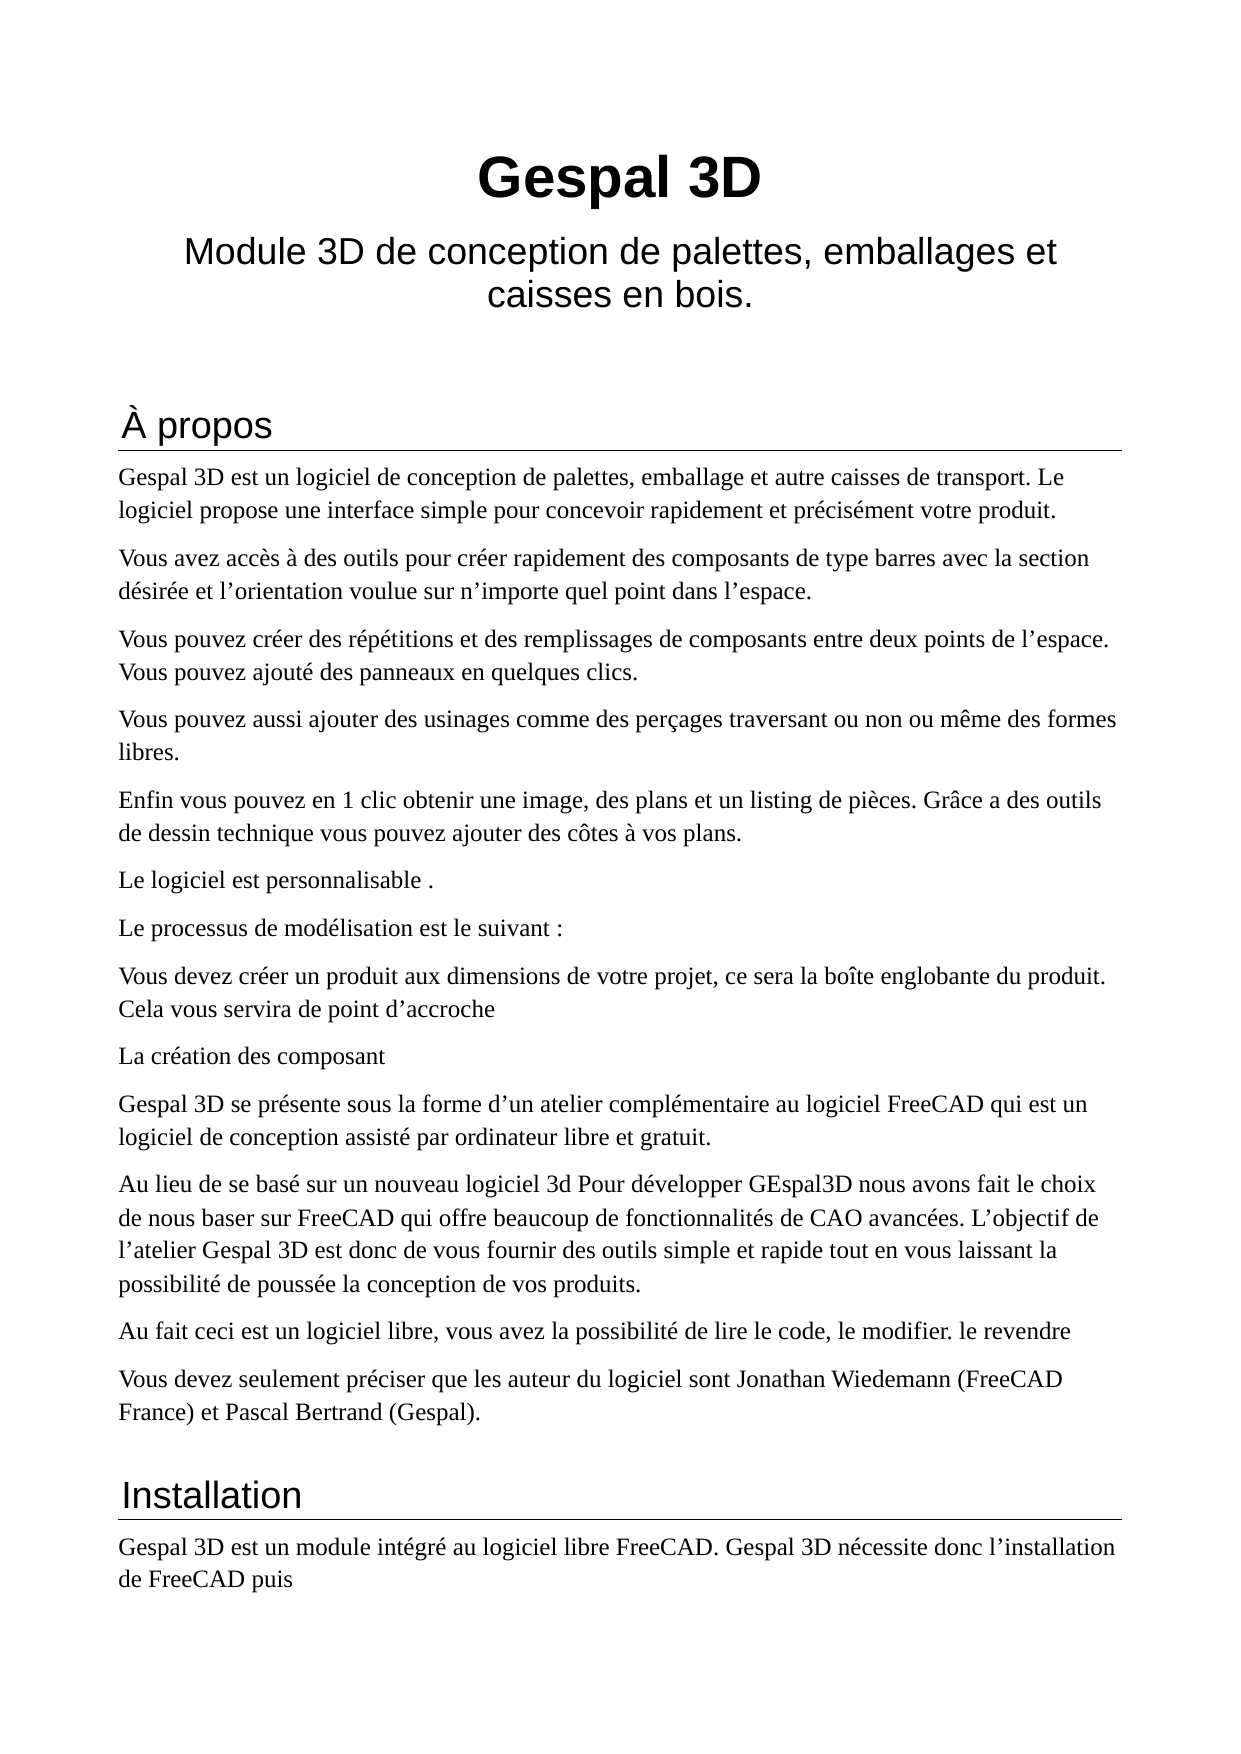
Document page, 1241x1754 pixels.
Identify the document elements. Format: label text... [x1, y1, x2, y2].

title Gespal 3D [118, 143, 1122, 210]
text Le processus de modélisation est le suivant : [118, 913, 1122, 942]
text Vous avez accès à des outils pour créer rapidement des composants de type barres avec la section désirée et l’orientation voulue sur n’importe quel point dans l’espace. [118, 543, 1122, 605]
text Vous devez créer un produit aux dimensions de votre projet, ce sera la boîte englobante du produit. Cela vous servira de point d’accroche [118, 961, 1122, 1022]
text Vous pouvez créer des répétitions et des remplissages de composants entre deux points de l’espace. Vous pouvez ajouté des panneaux en quelques clics. [118, 624, 1122, 685]
text Enfin vous pouvez en 1 clic obtenir une image, des plans et un listing de pièces. Grâce a des outils de dessin technique vous pouvez ajouter des côtes à vos plans. [118, 785, 1122, 847]
text Gespal 3D se présente sous la forme d’un atelier complémentaire au logiciel FreeCAD qui est un logiciel de conception assisté par ordinateur libre et gratuit. [118, 1089, 1122, 1151]
subtitle Installation [118, 1469, 1122, 1519]
text Au lieu de se basé sur un nouveau logiciel 3d Pour développer GEspal3D nous avons fait le choix de nous baser sur FreeCAD qui offre beaucoup de fonctionnalités de CAO avancées. L’objectif de l’atelier Gespal 3D est donc de vous fournir des outils simple et rapide tout en vous laissant la possibilité de poussée la conception de vos produits. [118, 1169, 1122, 1297]
text Vous pouvez aussi ajouter des usinages comme des perçages traversant ou non ou même des formes libres. [118, 704, 1122, 766]
subtitle À propos [118, 400, 1122, 450]
text Gespal 3D est un logiciel de conception de palettes, emballage et autre caisses de transport. Le logiciel propose une interface simple pour concevoir rapidement et précisément votre produit. [118, 462, 1122, 524]
text Gespal 3D est un module intégré au logiciel libre FreeCAD. Gespal 3D nécessite donc l’installation de FreeCAD puis [118, 1532, 1122, 1593]
subtitle Module 3D de conception de palettes, emballages et caisses en bois. [118, 229, 1122, 315]
text Au fait ceci est un logiciel libre, vous avez la possibilité de lire le code, le modifier. le revendre [118, 1316, 1122, 1345]
text La création des composant [118, 1041, 1122, 1070]
text Le logiciel est personnalisable . [118, 866, 1122, 894]
text Vous devez seulement préciser que les auteur du logiciel sont Jonathan Wiedemann (FreeCAD France) et Pascal Bertrand (Gespal). [118, 1364, 1122, 1426]
